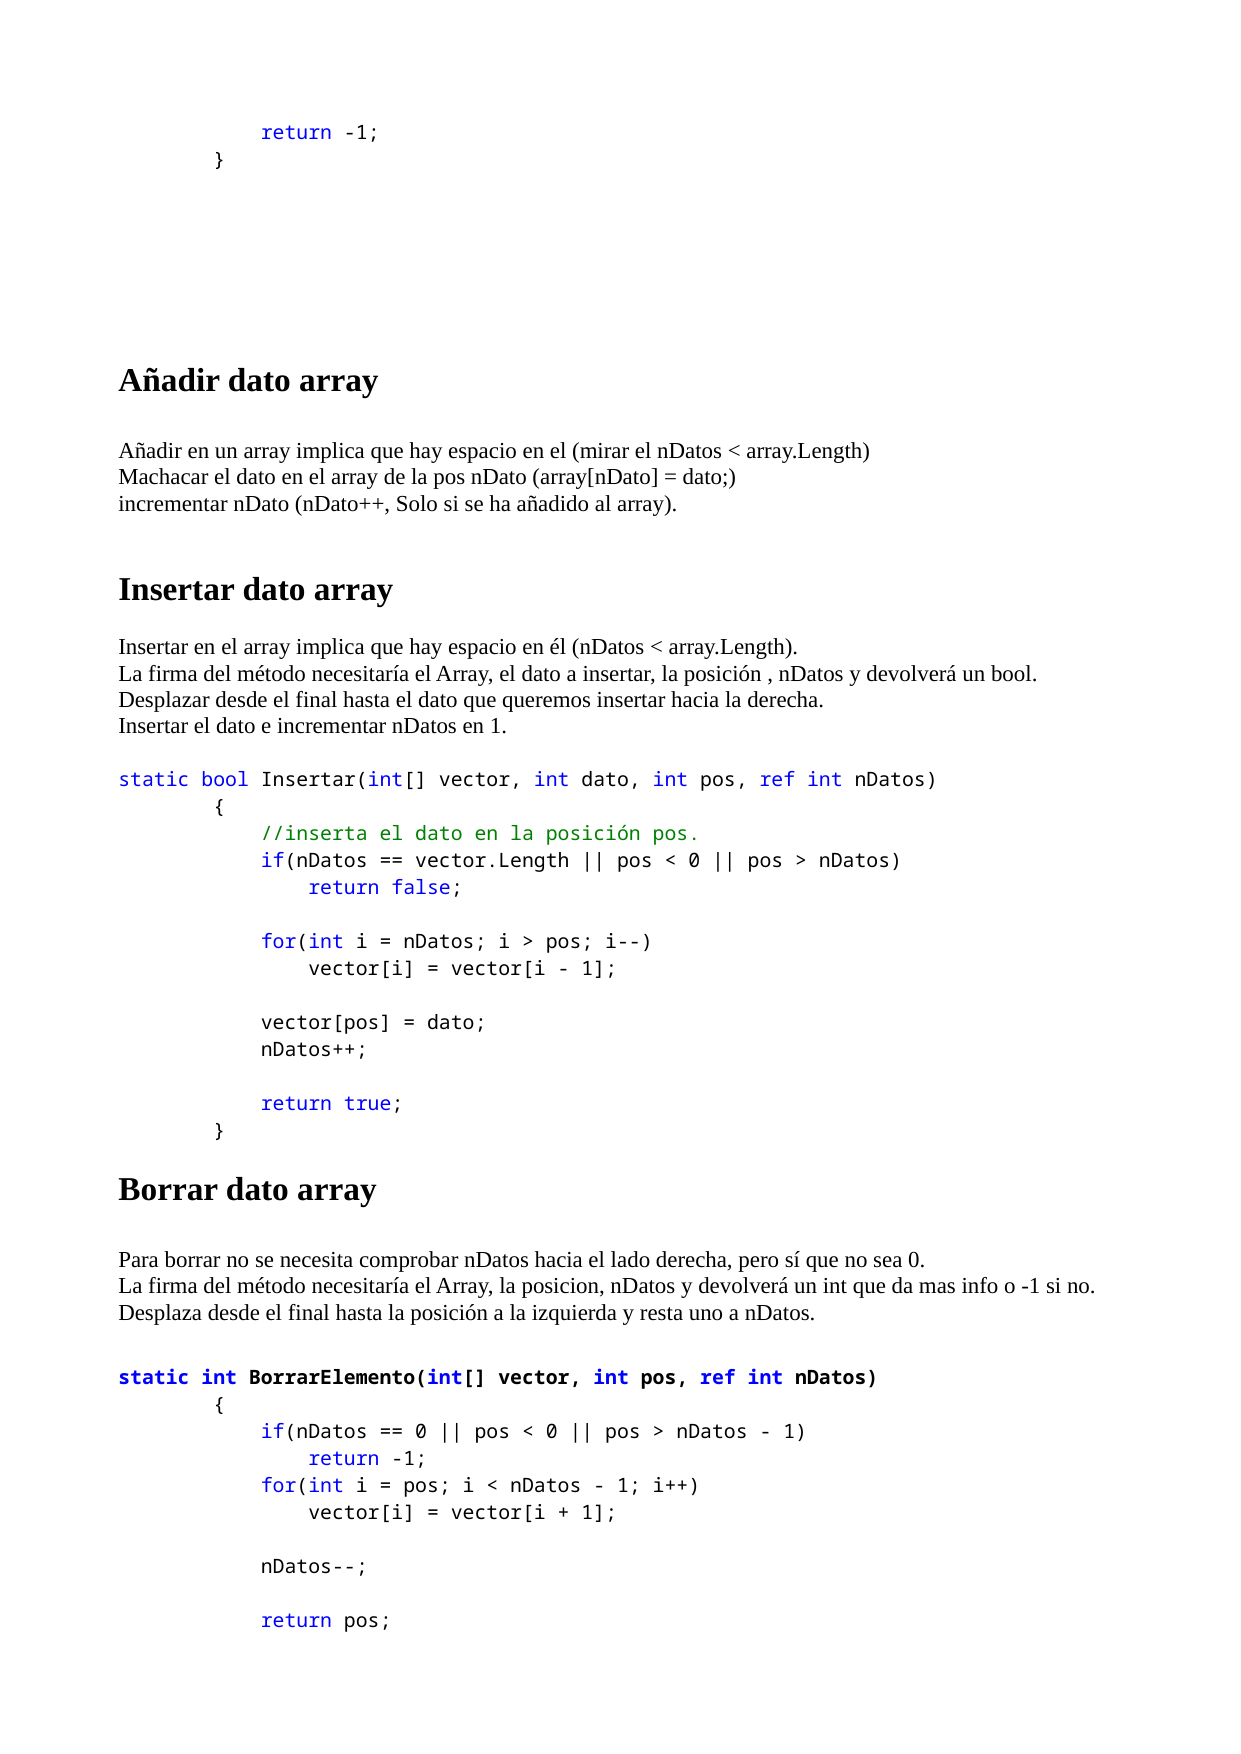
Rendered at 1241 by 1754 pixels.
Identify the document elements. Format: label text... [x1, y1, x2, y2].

text Machacar el dato en el array de la pos nDato (array[nDato] = dato;) [118, 463, 1122, 490]
text nDatos--; [118, 1552, 1122, 1579]
text return true; [118, 1089, 1122, 1116]
text Insertar el dato e incrementar nDatos en 1. [118, 712, 1122, 739]
text Desplaza desde el final hasta la posición a la izquierda y resta uno a nDatos. [118, 1299, 1122, 1325]
text } [118, 1116, 1122, 1143]
text Añadir en un array implica que hay espacio en el (mirar el nDatos < array.Length) [118, 437, 1122, 463]
text vector[pos] = dato; [118, 1008, 1122, 1035]
text return -1; [118, 118, 1122, 145]
text if(nDatos == vector.Length || pos < 0 || pos > nDatos) [118, 846, 1122, 873]
text { [118, 1390, 1122, 1417]
text nDatos++; [118, 1035, 1122, 1062]
text vector[i] = vector[i - 1]; [118, 954, 1122, 981]
text //inserta el dato en la posición pos. [118, 819, 1122, 846]
text static bool Insertar(int[] vector, int dato, int pos, ref int nDatos) [118, 765, 1122, 792]
text return pos; [118, 1606, 1122, 1633]
text vector[i] = vector[i + 1]; [118, 1498, 1122, 1525]
text Para borrar no se necesita comprobar nDatos hacia el lado derecha, pero sí que no sea 0. [118, 1246, 1122, 1272]
text Añadir dato array [118, 360, 1122, 399]
text Insertar dato array [118, 569, 1122, 607]
text return false; [118, 873, 1122, 900]
text for(int i = nDatos; i > pos; i--) [118, 927, 1122, 954]
text La firma del método necesitaría el Array, el dato a insertar, la posición , nDatos y devolverá un bool. [118, 660, 1122, 686]
text incrementar nDato (nDato++, Solo si se ha añadido al array). [118, 490, 1122, 516]
text La firma del método necesitaría el Array, la posicion, nDatos y devolverá un int que da mas info o -1 si no. [118, 1272, 1122, 1299]
text Desplazar desde el final hasta el dato que queremos insertar hacia la derecha. [118, 686, 1122, 712]
text for(int i = pos; i < nDatos - 1; i++) [118, 1471, 1122, 1498]
text { [118, 792, 1122, 819]
text if(nDatos == 0 || pos < 0 || pos > nDatos - 1) [118, 1417, 1122, 1444]
text } [118, 145, 1122, 172]
text static int BorrarElemento(int[] vector, int pos, ref int nDatos) [118, 1363, 1122, 1390]
text Insertar en el array implica que hay espacio en él (nDatos < array.Length). [118, 633, 1122, 660]
text return -1; [118, 1444, 1122, 1471]
text Borrar dato array [118, 1169, 1122, 1208]
